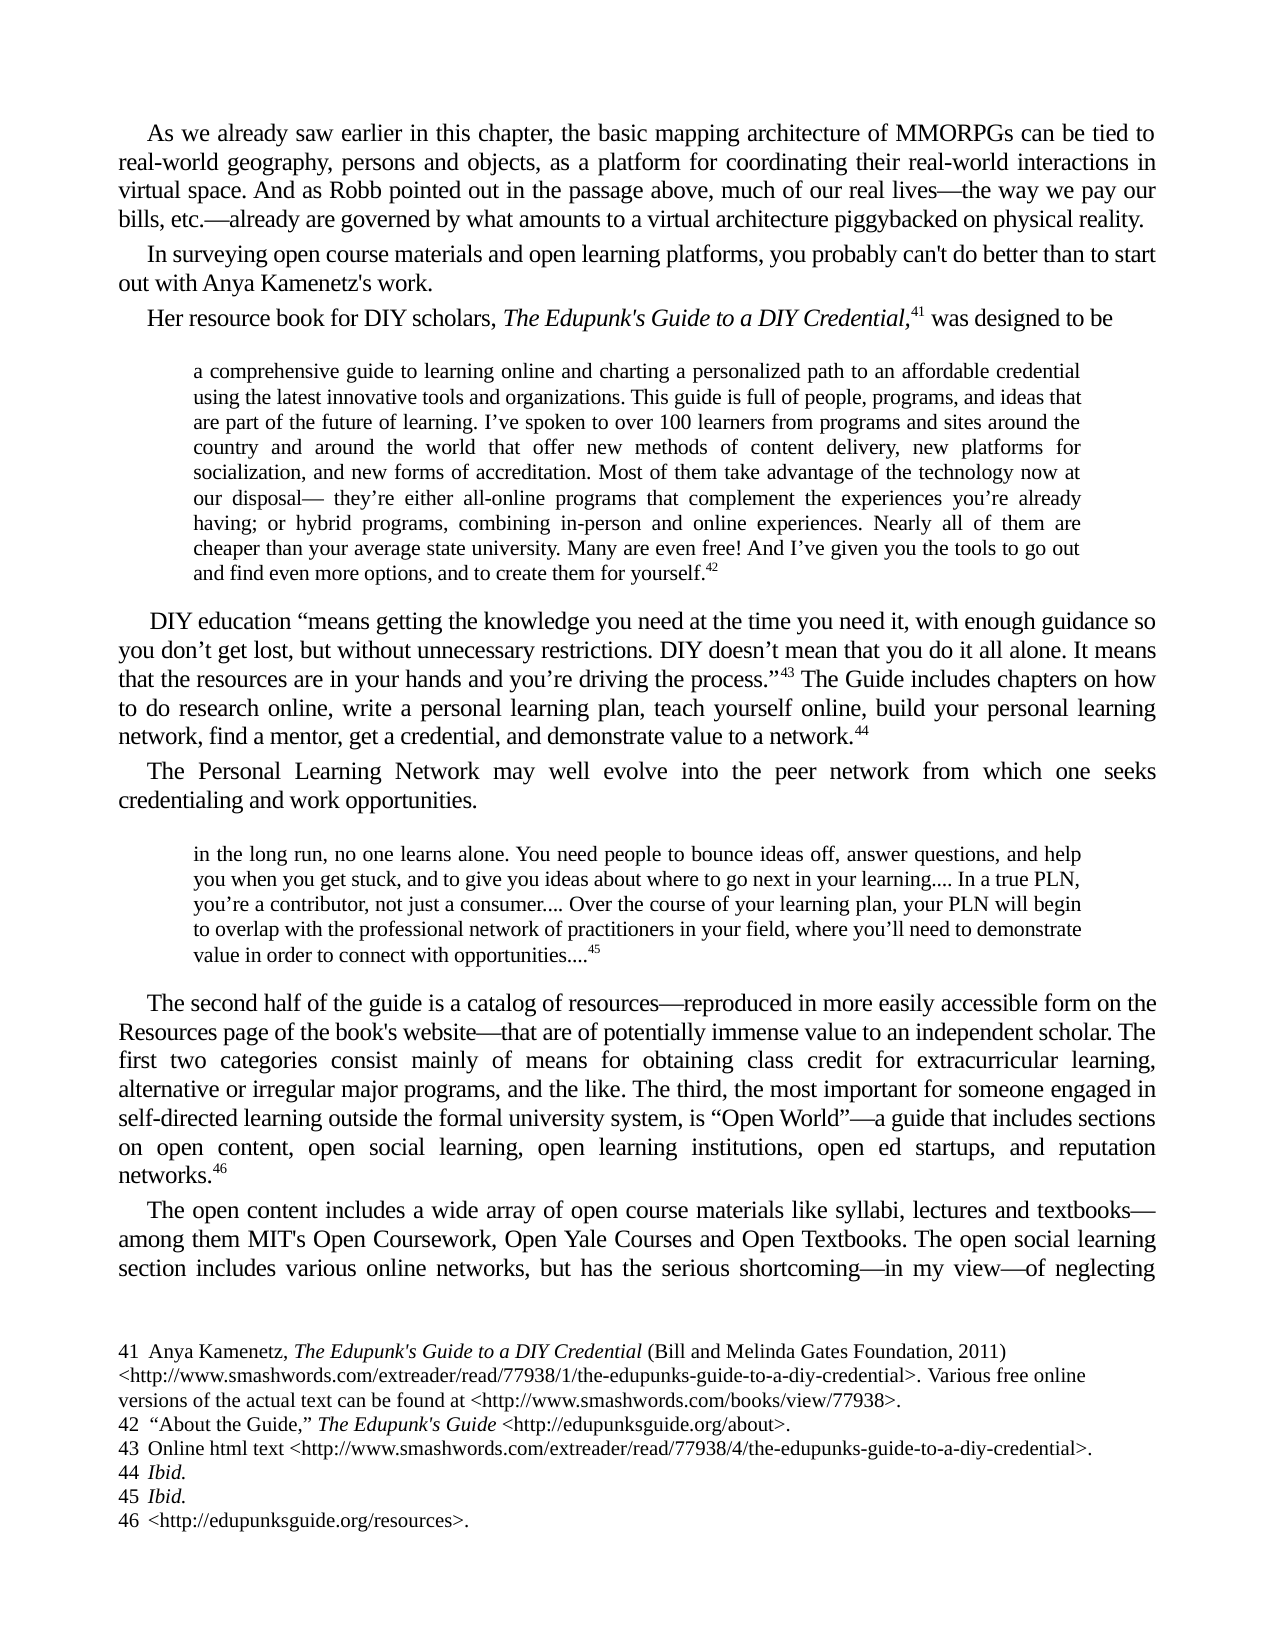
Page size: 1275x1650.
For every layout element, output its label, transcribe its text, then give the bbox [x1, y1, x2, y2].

text As we already saw earlier in this chapter, the basic mapping architecture of MMORPGs can be tied to real-world geography, persons and objects, as a platform for coordinating their real-world interactions in virtual space. And as Robb pointed out in the passage above, much of our real lives—the way we pay our bills, etc.—already are governed by what amounts to a virtual architecture piggybacked on physical reality. [118, 118, 1157, 233]
text Anya Kamenetz, The Edupunk's Guide to a DIY Credential (Bill and Melinda Gates Foundation, 2011) <http://www.smashwords.com/extreader/read/77938/1/the-edupunks-guide-to-a-diy-credential>. Various free online versions of the actual text can be found at <http://www.smashwords.com/books/view/77938>. [118, 1339, 1157, 1412]
text in the long run, no one learns alone. You need people to bounce ideas off, answer questions, and help you when you get stuck, and to give you ideas about where to go next in your learning.... In a true PLN, you’re a contributor, not just a consumer.... Over the course of your learning plan, your PLN will begin to overlap with the professional network of practitioners in your field, where you’ll need to demonstrate value in order to connect with opportunities.... [193, 841, 1082, 967]
text <http://edupunksguide.org/resources>. [118, 1508, 1157, 1532]
text In surveying open course materials and open learning platforms, you probably can't do better than to start out with Anya Kamenetz's work. [118, 239, 1157, 297]
text The second half of the guide is a catalog of resources—reproduced in more easily accessible form on the Resources page of the book's website—that are of potentially immense value to an independent scholar. The first two categories consist mainly of means for obtaining class credit for extracurricular learning, alternative or irregular major programs, and the like. The third, the most important for someone engaged in self-directed learning outside the formal university system, is “Open World”—a guide that includes sections on open content, open social learning, open learning institutions, open ed startups, and reputation networks. [118, 988, 1157, 1189]
text Ibid. [118, 1484, 1157, 1508]
text The open content includes a wide array of open course materials like syllabi, lectures and textbooks—among them MIT's Open Coursework, Open Yale Courses and Open Textbooks. The open social learning section includes various online networks, but has the serious shortcoming—in my view—of neglecting [118, 1195, 1157, 1281]
text Ibid. [118, 1460, 1157, 1484]
text a comprehensive guide to learning online and charting a personalized path to an affordable credential using the latest innovative tools and organizations. This guide is full of people, programs, and ideas that are part of the future of learning. I’ve spoken to over 100 learners from programs and sites around the country and around the world that offer new methods of content delivery, new platforms for socialization, and new forms of accreditation. Most of them take advantage of the technology now at our disposal— they’re either all-online programs that complement the experiences you’re already having; or hybrid programs, combining in-person and online experiences. Nearly all of them are cheaper than your average state university. Many are even free! And I’ve given you the tools to go out and find even more options, and to create them for yourself. [193, 358, 1082, 585]
text “About the Guide,” The Edupunk's Guide <http://edupunksguide.org/about>. [118, 1412, 1157, 1436]
text Her resource book for DIY scholars, The Edupunk's Guide to a DIY Credential, was designed to be [118, 303, 1157, 331]
text DIY education “means getting the knowledge you need at the time you need it, with enough guidance so you don’t get lost, but without unnecessary restrictions. DIY doesn’t mean that you do it all alone. It means that the resources are in your hands and you’re driving the process.” The Guide includes chapters on how to do research online, write a personal learning plan, teach yourself online, build your personal learning network, find a mentor, get a credential, and demonstrate value to a network. [118, 606, 1157, 750]
text Online html text <http://www.smashwords.com/extreader/read/77938/4/the-edupunks-guide-to-a-diy-credential>. [118, 1436, 1157, 1460]
text The Personal Learning Network may well evolve into the peer network from which one seeks credentialing and work opportunities. [118, 756, 1157, 814]
